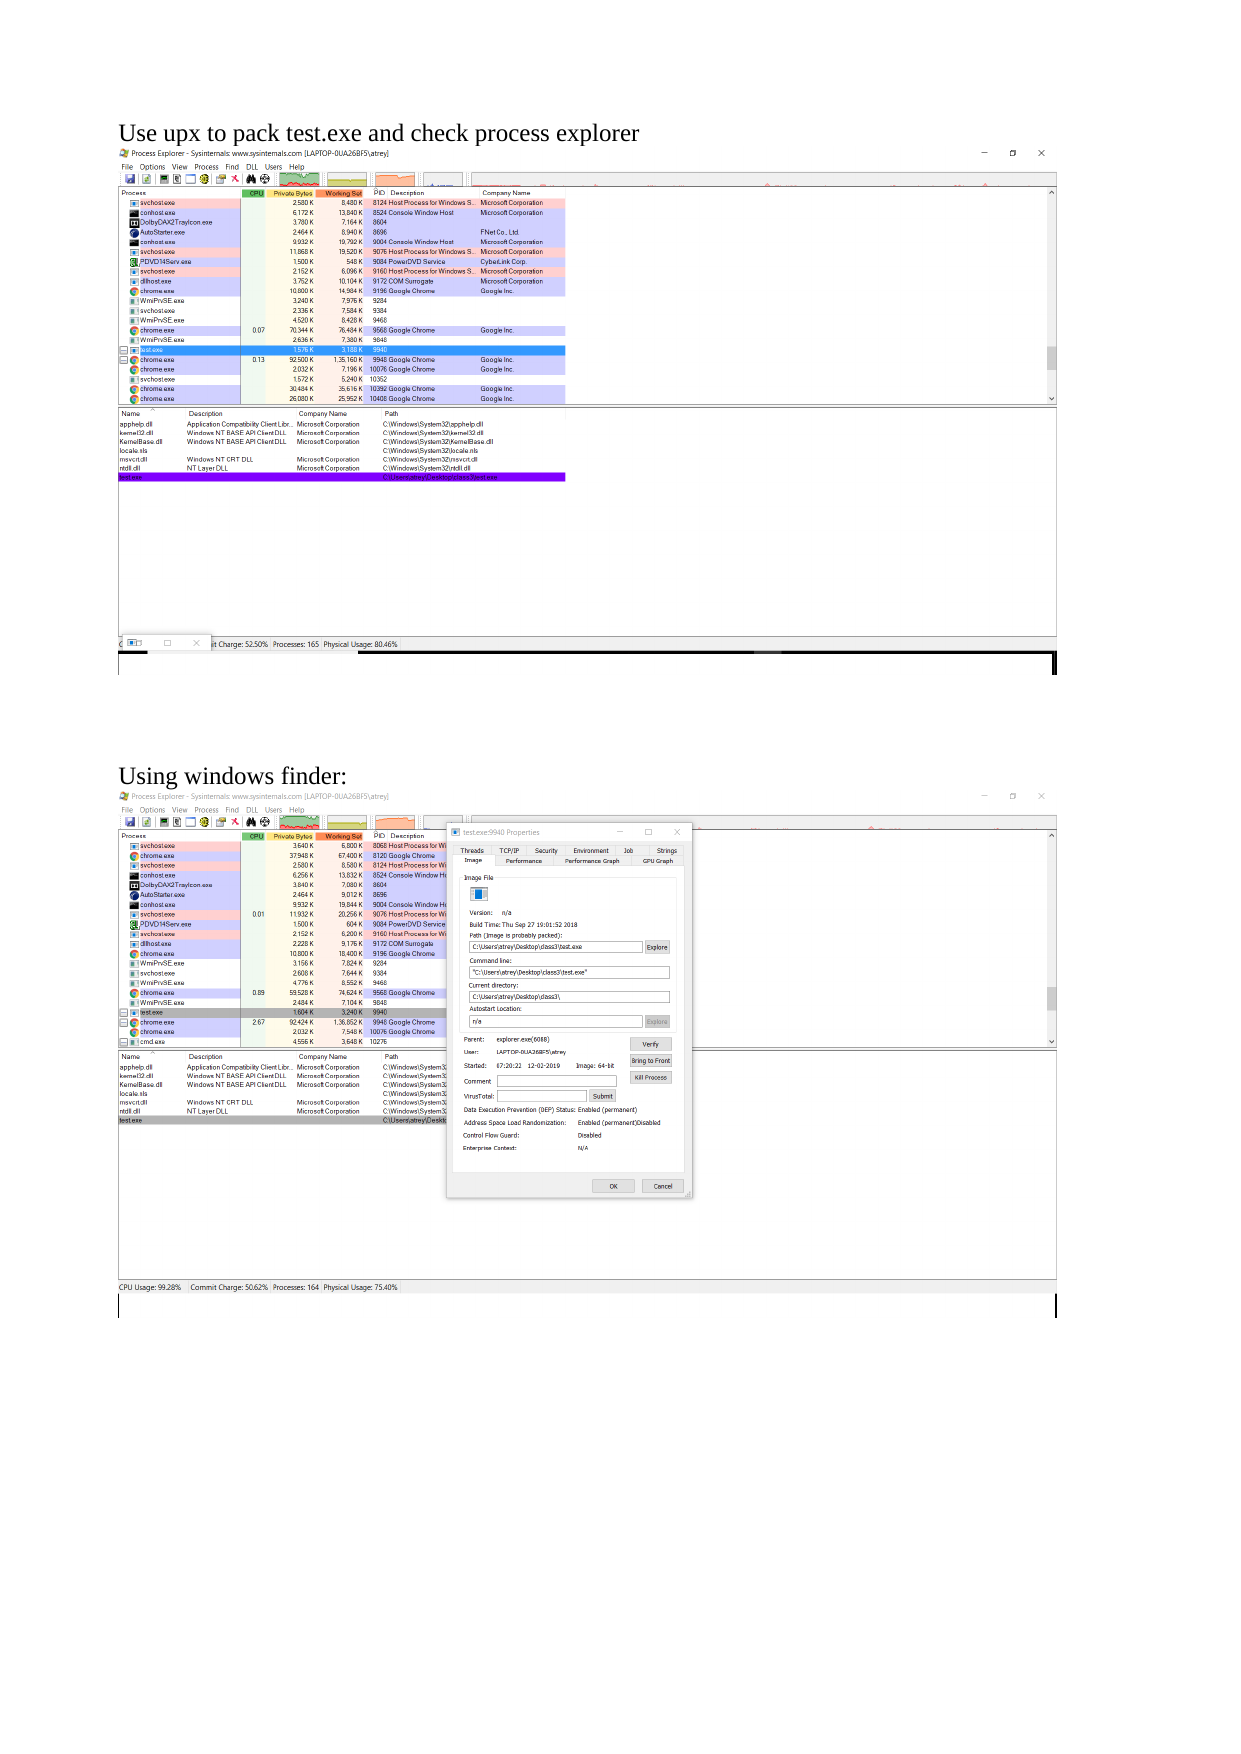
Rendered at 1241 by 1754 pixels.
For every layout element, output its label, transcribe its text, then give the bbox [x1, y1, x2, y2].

text Use upx to pack test.exe and check process explorer [118, 118, 1122, 675]
picture [118, 790, 1057, 1318]
text Using windows finder: [118, 761, 1122, 790]
picture [118, 146, 1057, 675]
